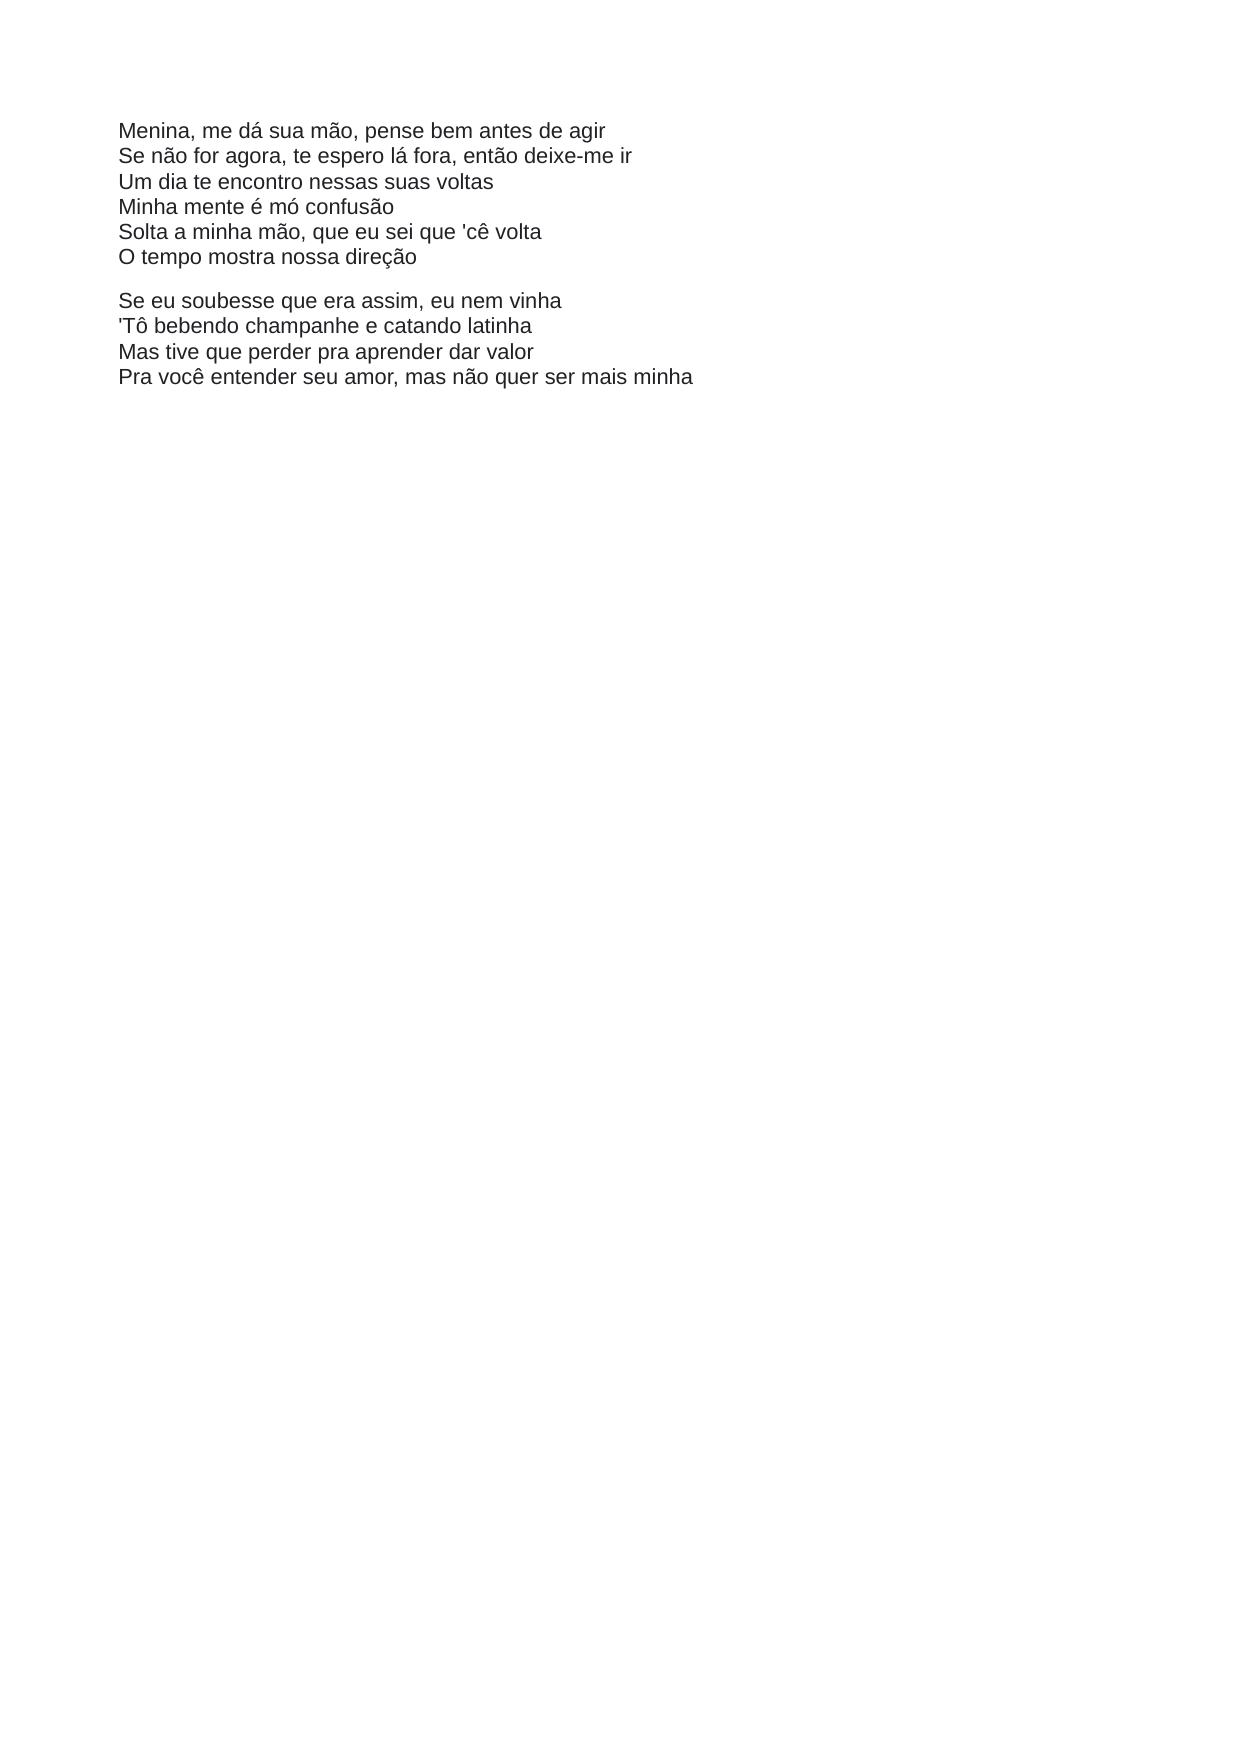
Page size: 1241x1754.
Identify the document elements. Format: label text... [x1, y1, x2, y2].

text Menina, me dá sua mão, pense bem antes de agir Se não for agora, te espero lá fora, então deixe-me ir Um dia te encontro nessas suas voltas Minha mente é mó confusão Solta a minha mão, que eu sei que 'cê volta O tempo mostra nossa direção [118, 118, 1122, 269]
text Se eu soubesse que era assim, eu nem vinha 'Tô bebendo champanhe e catando latinha Mas tive que perder pra aprender dar valor Pra você entender seu amor, mas não quer ser mais minha [118, 288, 1122, 389]
